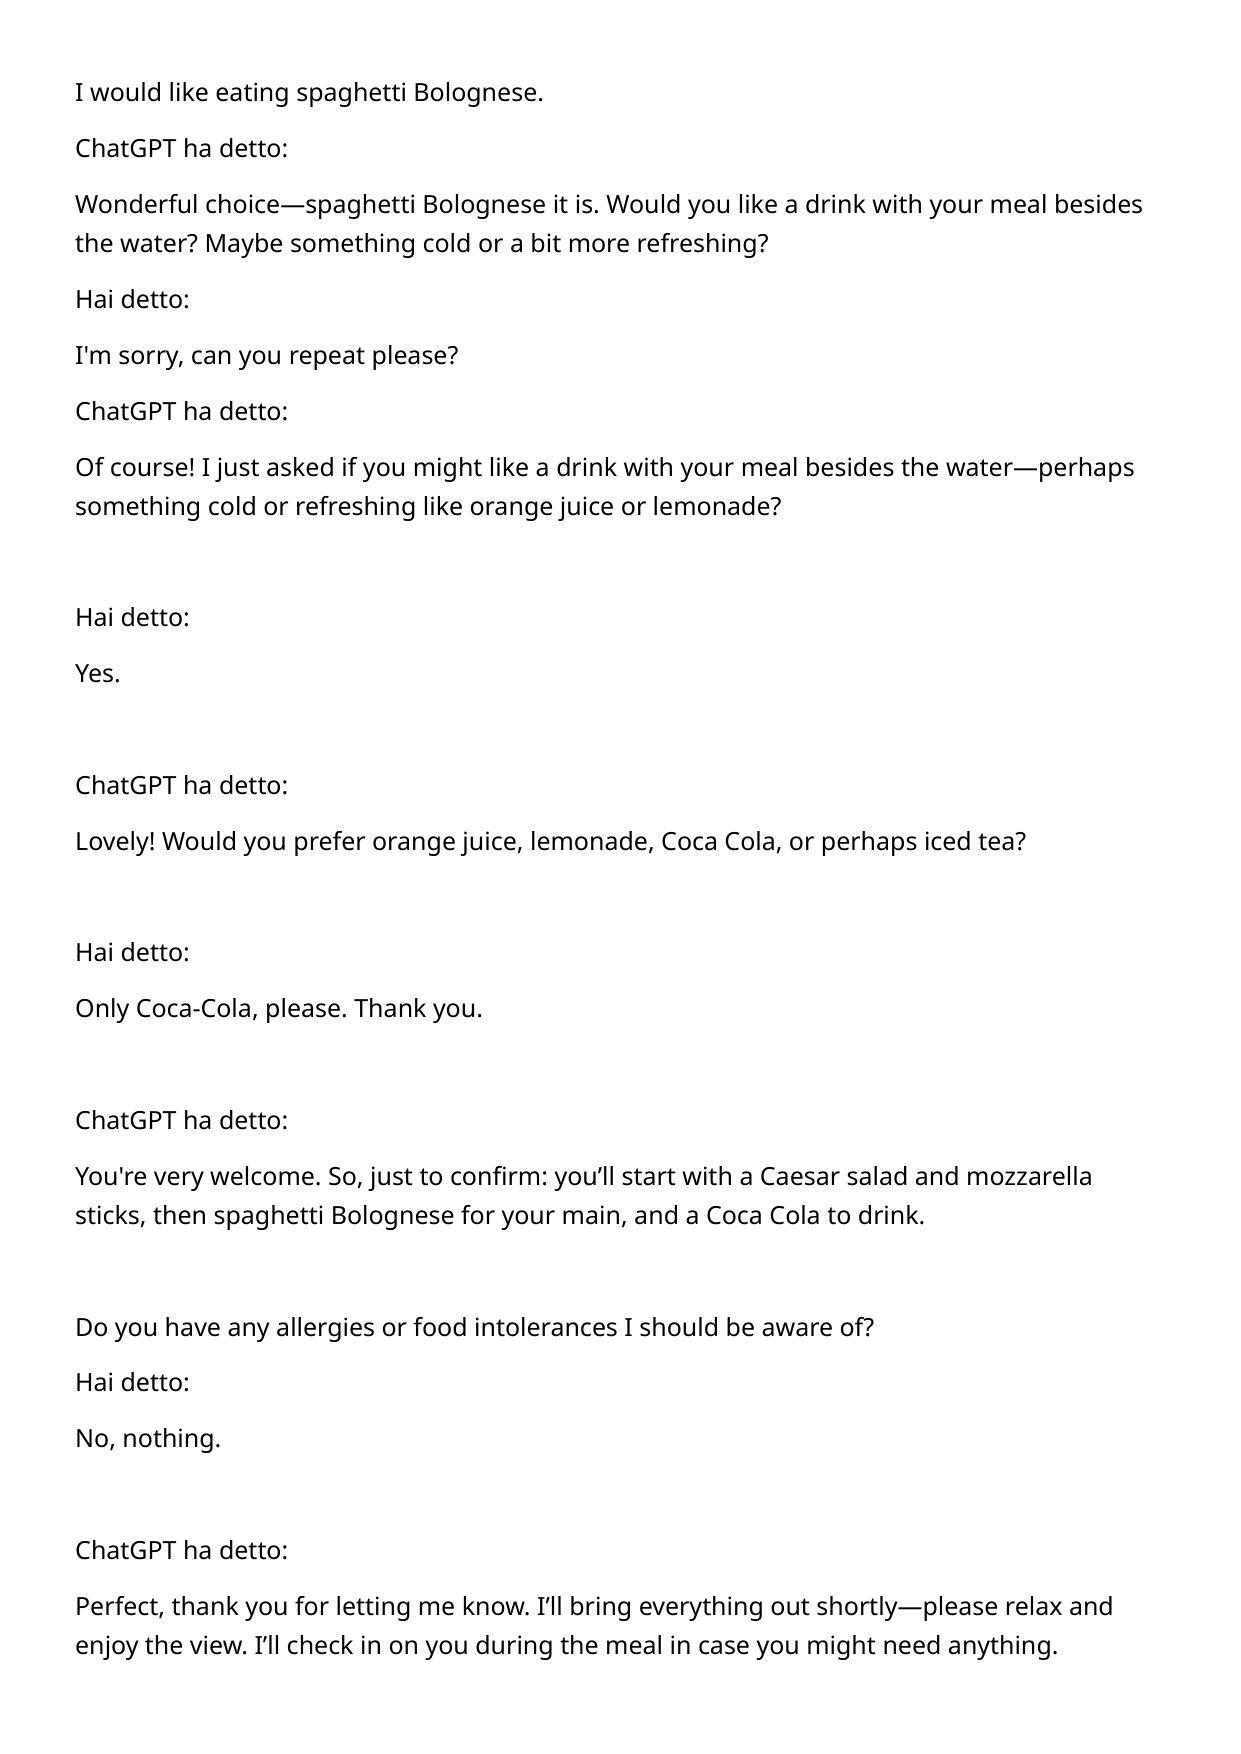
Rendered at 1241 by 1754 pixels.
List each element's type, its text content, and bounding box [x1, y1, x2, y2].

text Hai detto: [75, 1365, 1165, 1399]
text ChatGPT ha detto: [75, 1102, 1165, 1137]
text Hai detto: [75, 935, 1165, 969]
text ChatGPT ha detto: [75, 767, 1165, 802]
text Hai detto: [75, 600, 1165, 634]
text I would like eating spaghetti Bolognese. [75, 75, 1165, 109]
text ChatGPT ha detto: [75, 1532, 1165, 1567]
text Hai detto: [75, 282, 1165, 316]
text ChatGPT ha detto: [75, 393, 1165, 427]
text Do you have any allergies or food intolerances I should be aware of? [75, 1309, 1165, 1343]
text Lovely! Would you prefer orange juice, lemonade, Coca Cola, or perhaps iced tea? [75, 823, 1165, 857]
text Only Coca-Cola, please. Thank you. [75, 991, 1165, 1025]
text Yes. [75, 656, 1165, 690]
text ChatGPT ha detto: [75, 131, 1165, 165]
text Perfect, thank you for letting me know. I’ll bring everything out shortly—please relax and enjoy the view. I’ll check in on you during the meal in case you might need anything. [75, 1588, 1165, 1662]
text Wonderful choice—spaghetti Bolognese it is. Would you like a drink with your meal besides the water? Maybe something cold or a bit more refreshing? [75, 187, 1165, 260]
text Of course! I just asked if you might like a drink with your meal besides the water—perhaps something cold or refreshing like orange juice or lemonade? [75, 449, 1165, 522]
text You're very welcome. So, just to confirm: you’ll start with a Caesar salad and mozzarella sticks, then spaghetti Bolognese for your main, and a Coca Cola to drink. [75, 1158, 1165, 1232]
text No, nothing. [75, 1421, 1165, 1455]
text I'm sorry, can you repeat please? [75, 337, 1165, 372]
